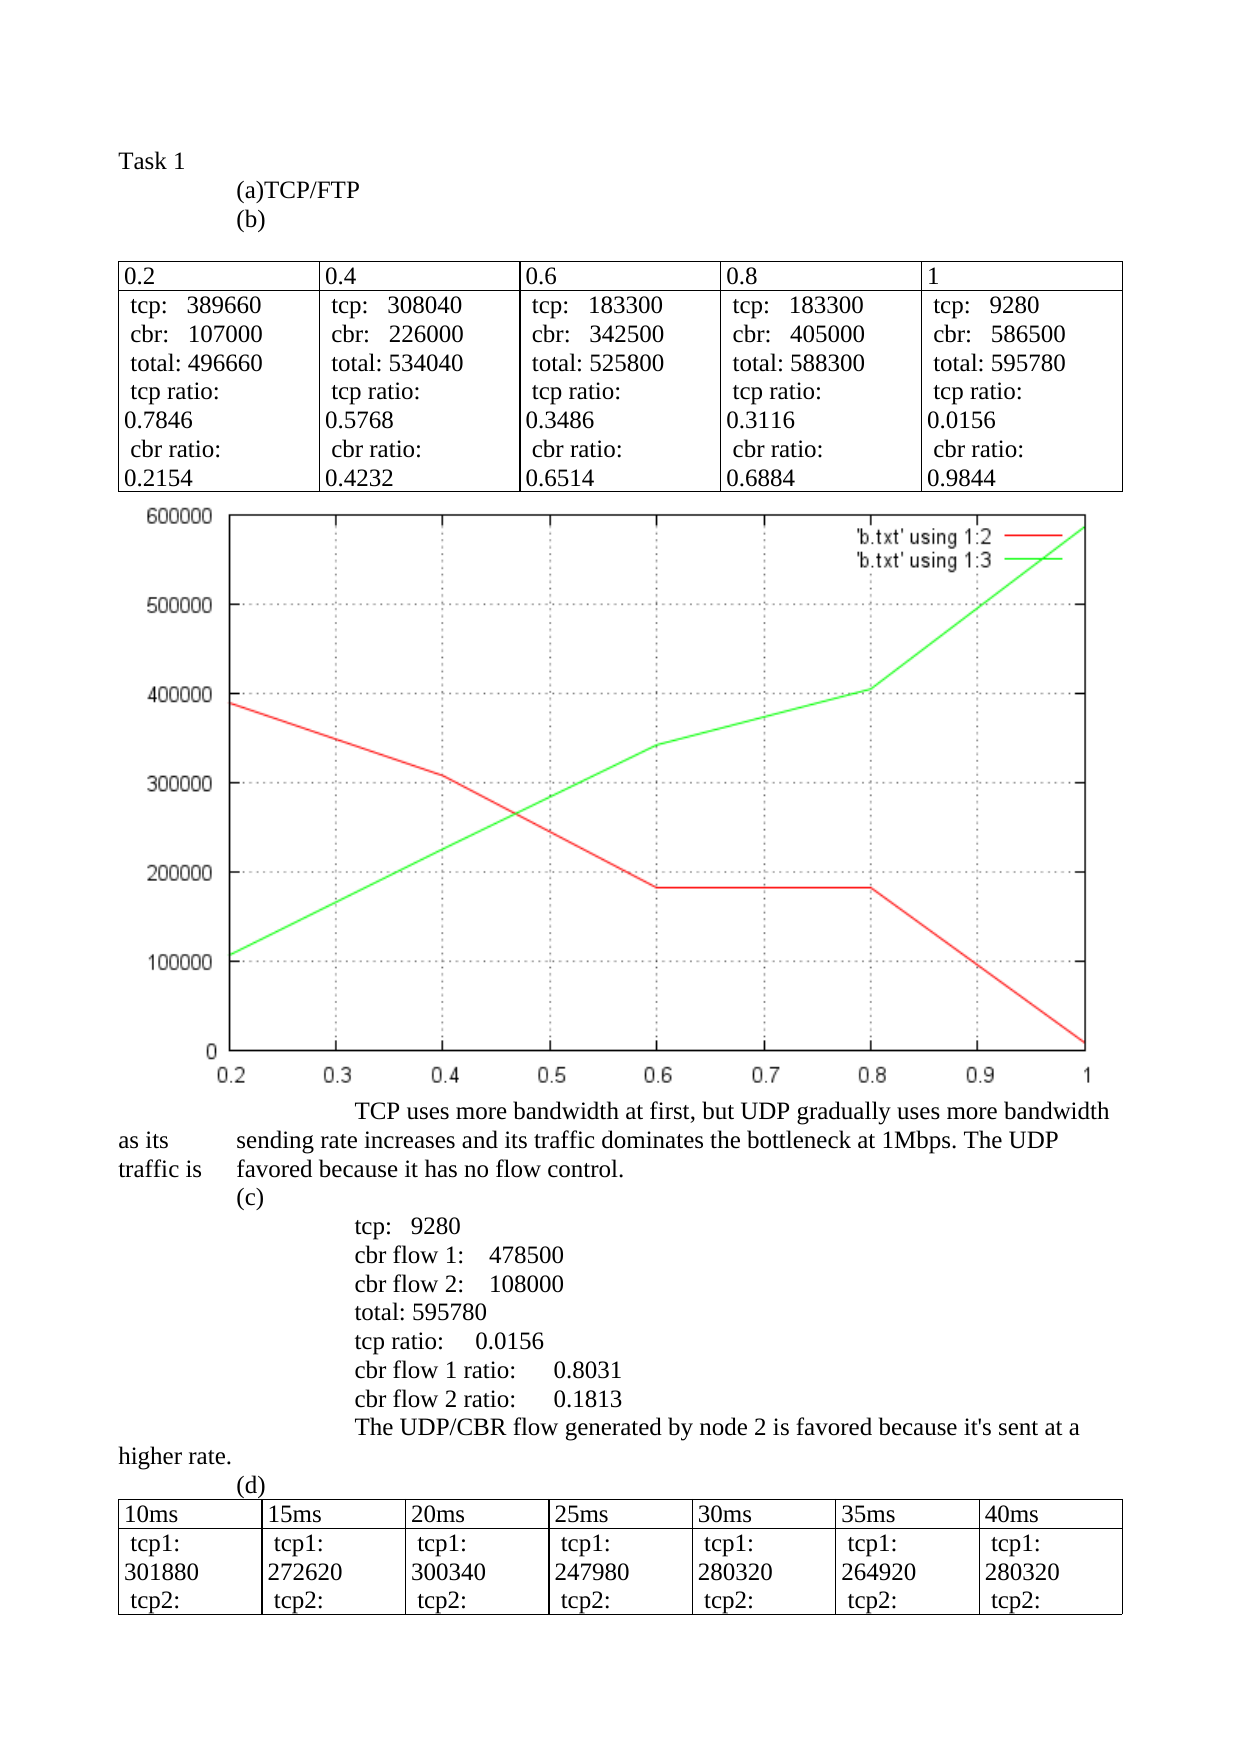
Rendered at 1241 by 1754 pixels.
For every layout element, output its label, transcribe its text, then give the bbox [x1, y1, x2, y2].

table_cell tcp: 183300 cbr: 342500 total: 525800 tcp ratio: 0.3486 cbr ratio: 0.6514 [521, 291, 720, 491]
table_header 20ms [406, 1500, 548, 1528]
text cbr flow 2: 108000 [118, 1269, 1122, 1297]
table_cell tcp1: 264920 tcp2: [836, 1529, 979, 1614]
table_header 0.8 [721, 262, 921, 290]
table_cell tcp1: 280320 tcp2: [693, 1529, 835, 1614]
text total: 595780 [118, 1297, 1122, 1326]
table_cell tcp: 308040 cbr: 226000 total: 534040 tcp ratio: 0.5768 cbr ratio: 0.4232 [320, 291, 519, 491]
table_header 15ms [263, 1500, 405, 1528]
table_cell tcp1: 272620 tcp2: [263, 1529, 405, 1614]
table_cell tcp: 9280 cbr: 586500 total: 595780 tcp ratio: 0.0156 cbr ratio: 0.9844 [922, 291, 1122, 491]
text tcp: 9280 [118, 1211, 1122, 1240]
text Task 1 [118, 146, 1122, 175]
text (a)TCP/FTP [118, 175, 1122, 204]
text (c) [118, 1182, 1122, 1211]
table_header 40ms [980, 1500, 1122, 1528]
text TCP uses more bandwidth at first, but UDP gradually uses more bandwidth as its sending rate increases and its traffic dominates the bottleneck at 1Mbps. The UDP traffic is favored because it has no flow control. [118, 492, 1122, 1182]
text The UDP/CBR flow generated by node 2 is favored because it's sent at a higher rate. [118, 1412, 1122, 1470]
text (d) [118, 1470, 1122, 1499]
table_cell tcp1: 301880 tcp2: [119, 1529, 261, 1614]
table_header 10ms [119, 1500, 261, 1528]
text tcp ratio: 0.0156 [118, 1326, 1122, 1355]
table_header 30ms [693, 1500, 835, 1528]
text (b) [118, 204, 1122, 232]
table_cell tcp: 389660 cbr: 107000 total: 496660 tcp ratio: 0.7846 cbr ratio: 0.2154 [119, 291, 319, 491]
table_header 0.4 [320, 262, 519, 290]
text cbr flow 1 ratio: 0.8031 [118, 1355, 1122, 1384]
text cbr flow 2 ratio: 0.1813 [118, 1384, 1122, 1412]
table_header 0.2 [119, 262, 319, 290]
text cbr flow 1: 478500 [118, 1240, 1122, 1269]
table_header 0.6 [521, 262, 720, 290]
table_header 35ms [836, 1500, 979, 1528]
table_cell tcp1: 300340 tcp2: [406, 1529, 548, 1614]
table_header 25ms [550, 1500, 692, 1528]
table_header 1 [922, 262, 1122, 290]
table_cell tcp1: 280320 tcp2: [980, 1529, 1122, 1614]
table_cell tcp1: 247980 tcp2: [550, 1529, 692, 1614]
table_cell tcp: 183300 cbr: 405000 total: 588300 tcp ratio: 0.3116 cbr ratio: 0.6884 [721, 291, 921, 491]
